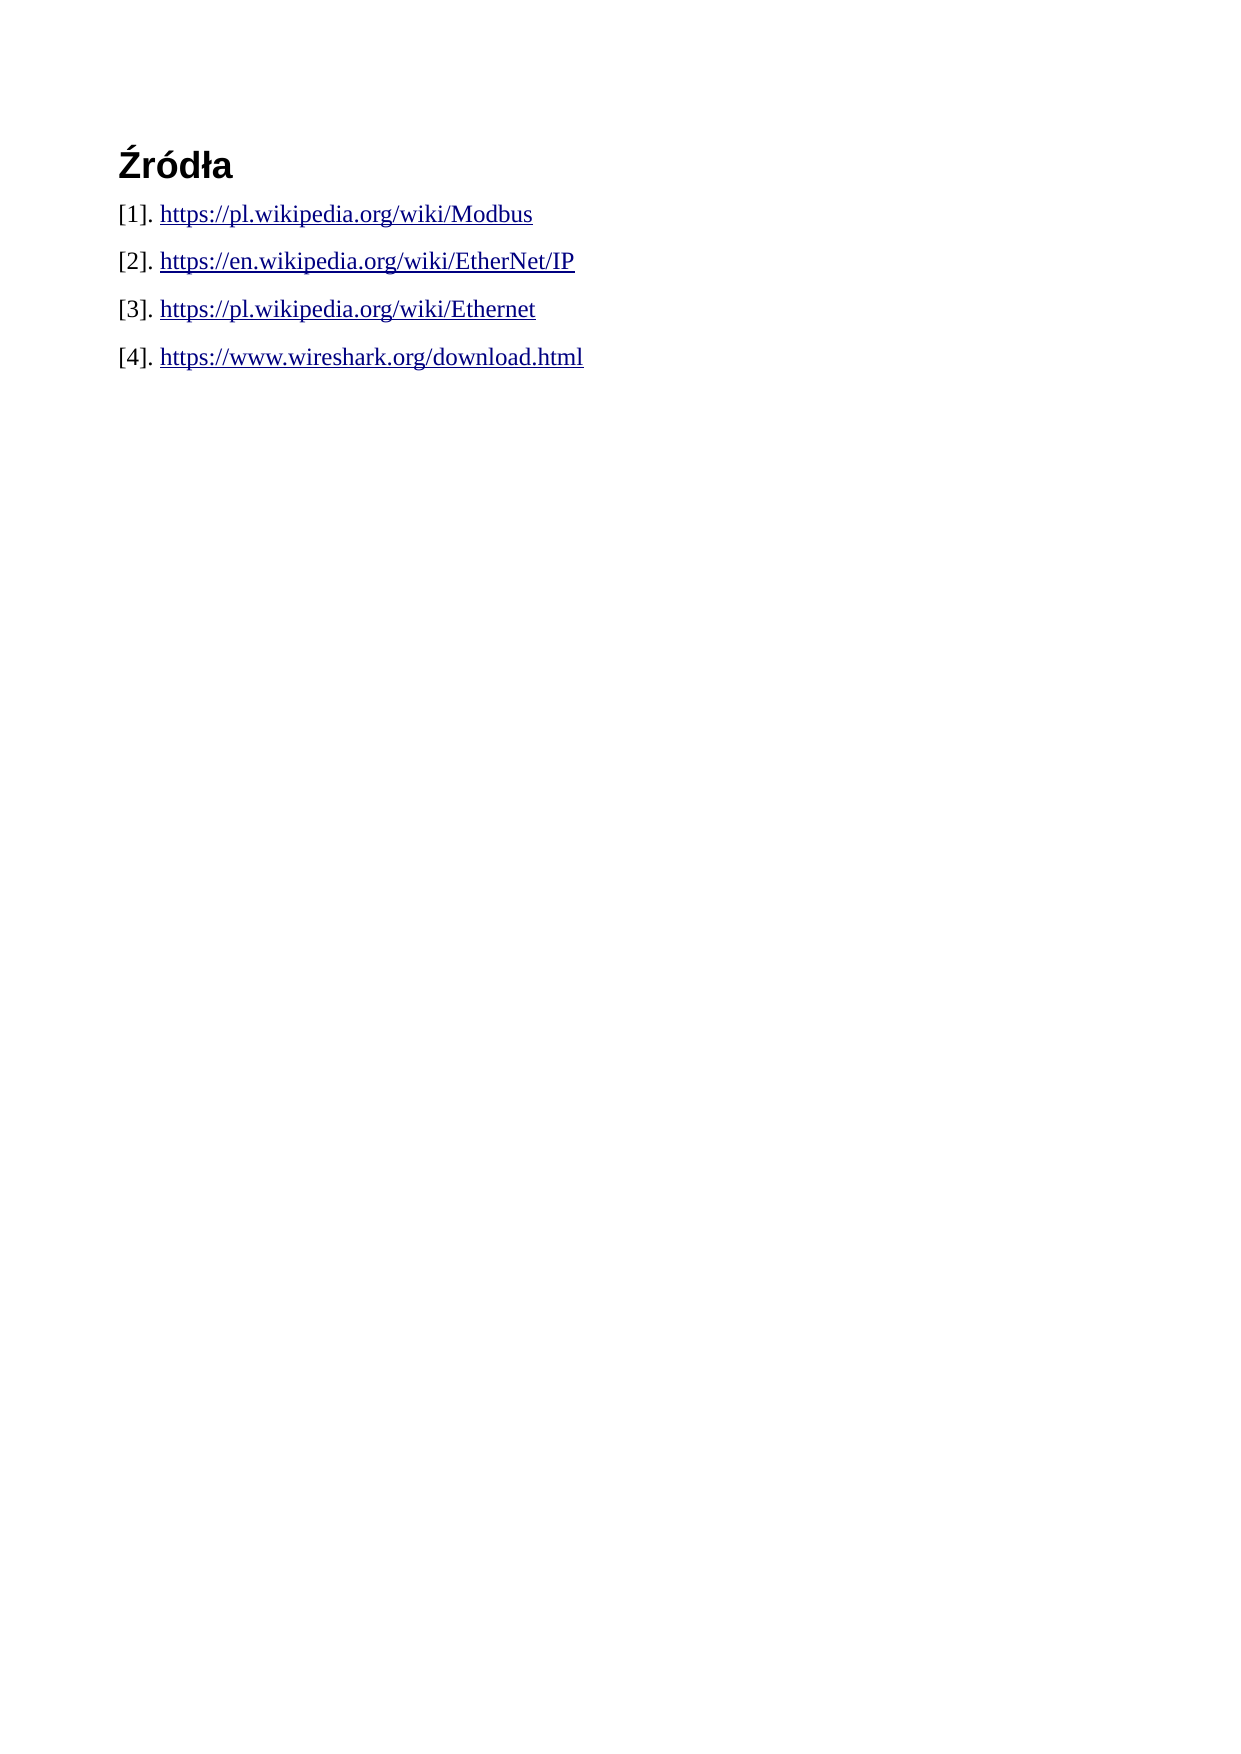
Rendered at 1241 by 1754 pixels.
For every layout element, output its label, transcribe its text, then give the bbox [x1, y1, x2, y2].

text [2]. https://en.wikipedia.org/wiki/EtherNet/IP [118, 246, 1122, 275]
text [1]. https://pl.wikipedia.org/wiki/Modbus [118, 199, 1122, 227]
subtitle Źródła [118, 143, 1122, 186]
text [3]. https://pl.wikipedia.org/wiki/Ethernet [118, 294, 1122, 323]
text [4]. https://www.wireshark.org/download.html [118, 342, 1122, 370]
